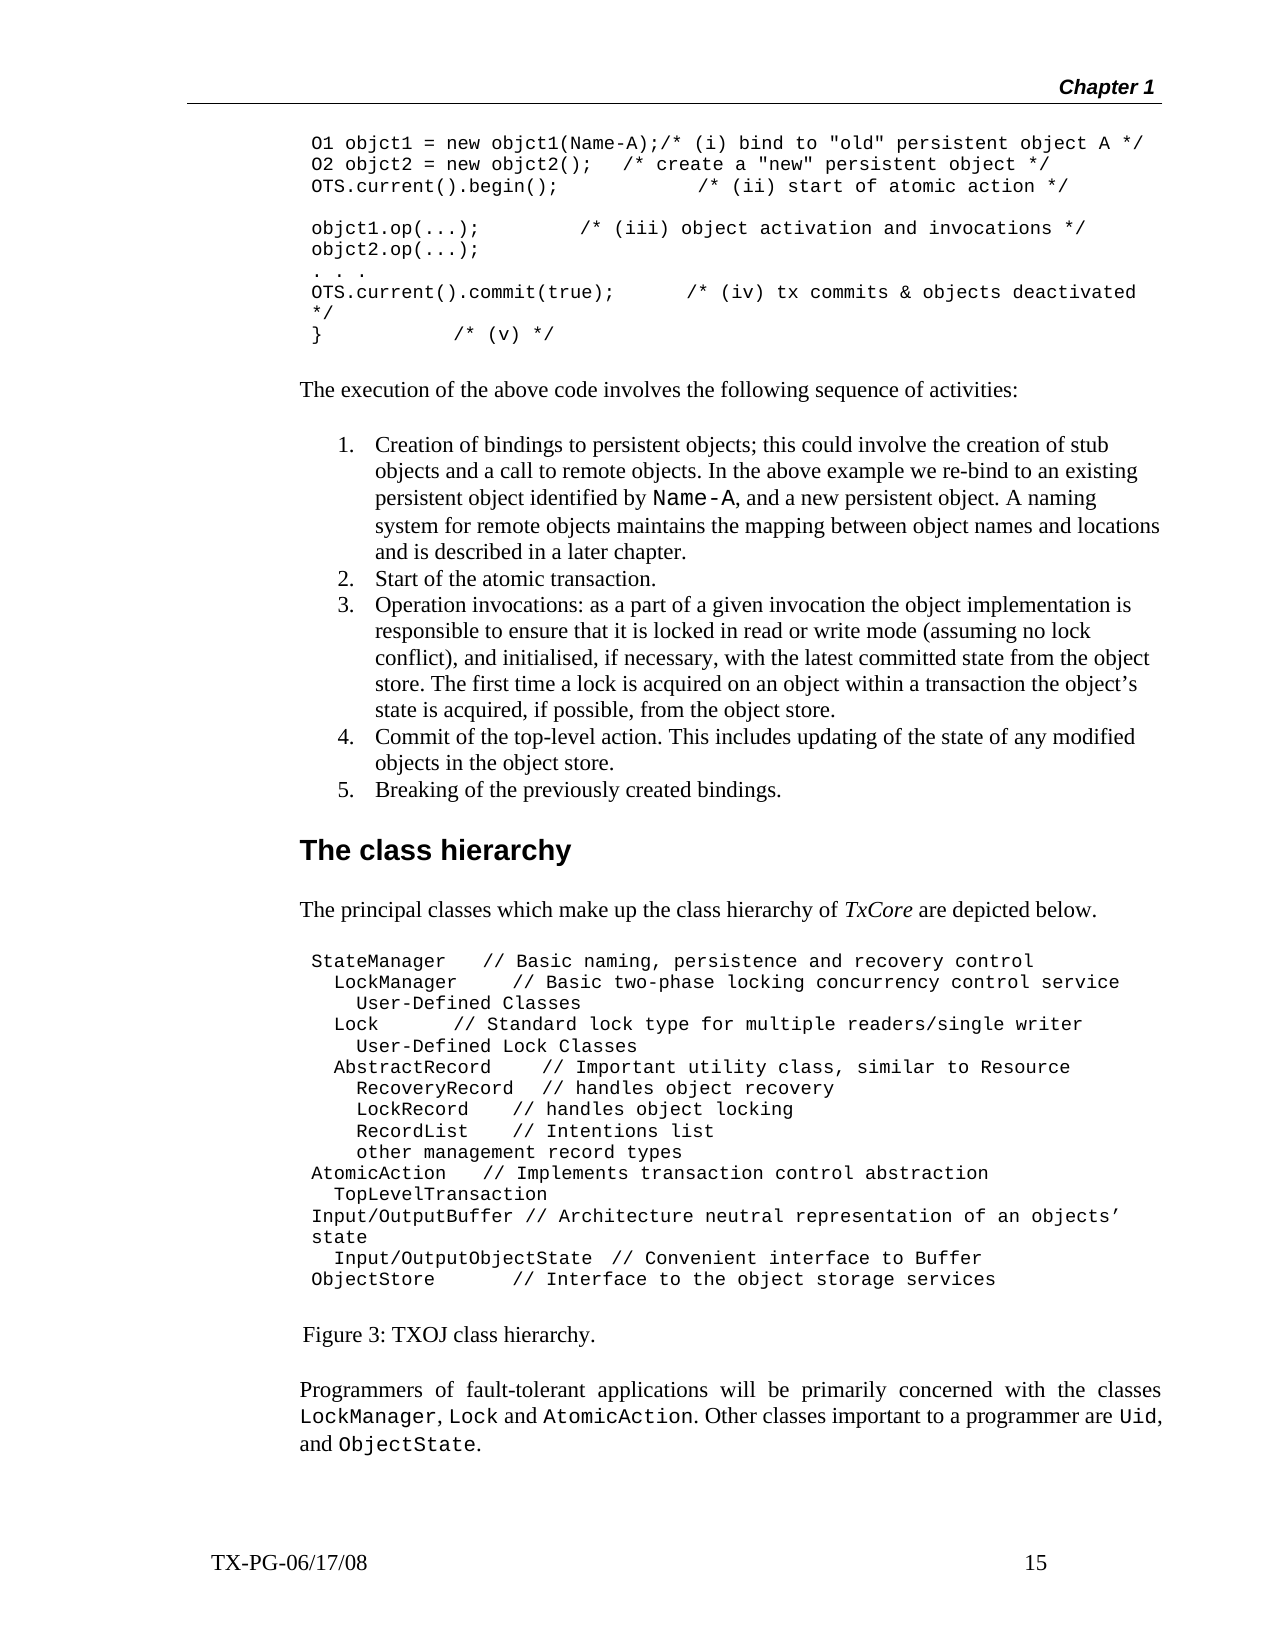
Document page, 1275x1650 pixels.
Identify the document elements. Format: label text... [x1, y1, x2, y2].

text Figure 3: TXOJ class hierarchy. [302, 1321, 1162, 1347]
list Operation invocations: as a part of a given invocation the object implementation is responsible to ensure that it is locked in read or write mode (assuming no lock conflict), and initialised, if necessary, with the latest committed state from the object store. The first time a lock is acquired on an object within a transaction the object’s state is acquired, if possible, from the object store. [337, 591, 1162, 723]
text StateManager // Basic naming, persistence and recovery control LockManager // Basic two-phase locking concurrency control service User-Defined Classes Lock // Standard lock type for multiple readers/single writer User-Defined Lock Classes AbstractRecord // Important utility class, similar to Resource RecoveryRecord // handles object recovery LockRecord // handles object locking RecordList // Intentions list other management record types AtomicAction // Implements transaction control abstraction TopLevelTransaction Input/OutputBuffer // Architecture neutral representation of an objects’ state Input/OutputObjectState // Convenient interface to Buffer ObjectStore // Interface to the object storage services [311, 951, 1162, 1291]
list Creation of bindings to persistent objects; this could involve the creation of stub objects and a call to remote objects. In the above example we re-bind to an existing persistent object identified by Name-A, and a new persistent object. A naming system for remote objects maintains the mapping between object names and locations and is described in a later chapter. [337, 431, 1162, 565]
text Programmers of fault-tolerant applications will be primarily concerned with the classes LockManager, Lock and AtomicAction. Other classes important to a programmer are Uid, and ObjectState. [299, 1376, 1162, 1458]
text The principal classes which make up the class hierarchy of TxCore are depicted below. [299, 896, 1162, 922]
list Start of the atomic transaction. [337, 565, 1162, 591]
list Commit of the top-level action. This includes updating of the state of any modified objects in the object store. [337, 723, 1162, 776]
text O1 objct1 = new objct1(Name-A);/* (i) bind to "old" persistent object A */ O2 objct2 = new objct2(); /* create a "new" persistent object */ OTS.current().begin(); /* (ii) start of atomic action */ objct1.op(...); /* (iii) object activation and invocations */ objct2.op(...); . . . OTS.current().commit(true); /* (iv) tx commits & objects deactivated */ } /* (v) */ [311, 134, 1162, 346]
subtitle The class hierarchy [299, 833, 1162, 867]
list Breaking of the previously created bindings. [337, 776, 1162, 802]
text The execution of the above code involves the following sequence of activities: [299, 376, 1162, 402]
